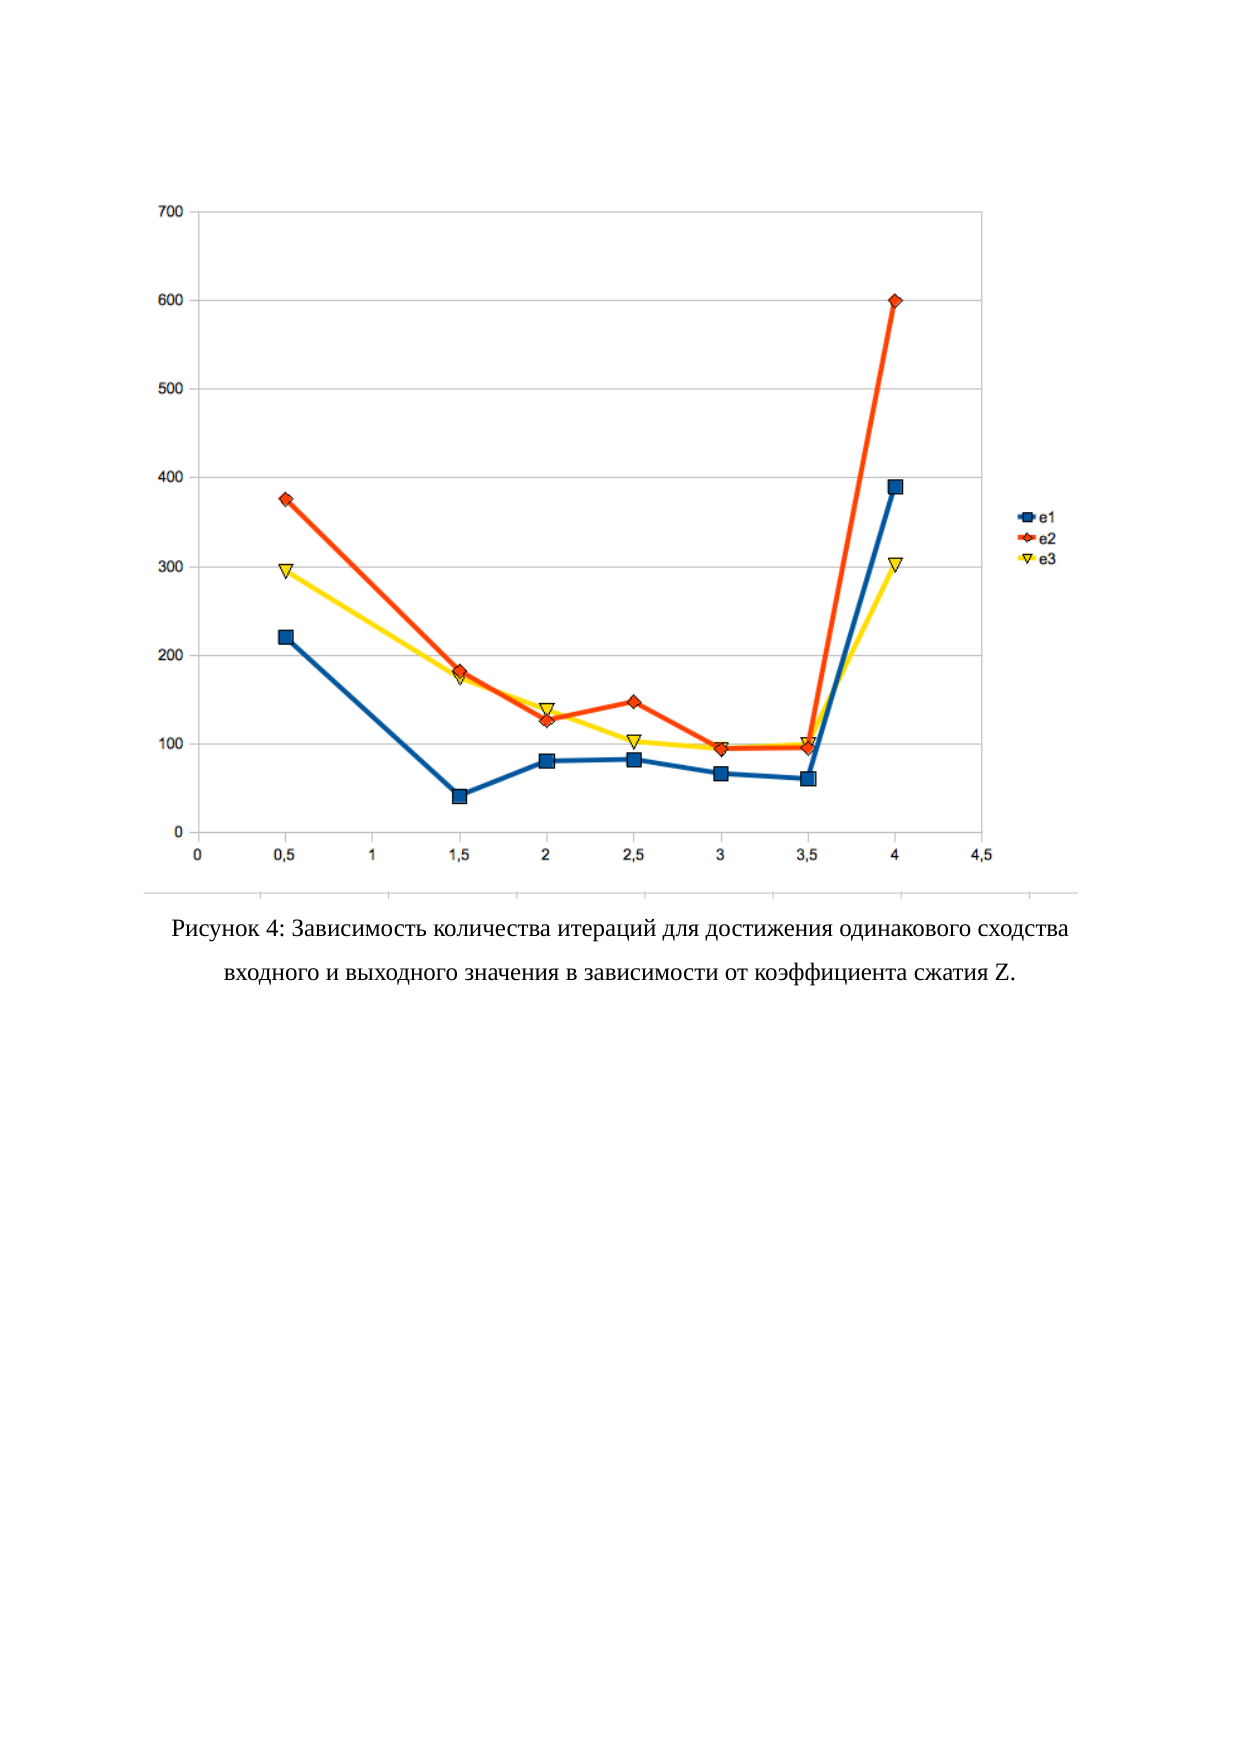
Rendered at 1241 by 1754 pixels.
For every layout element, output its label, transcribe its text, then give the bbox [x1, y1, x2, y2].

text Рисунок 4: Зависимость количества итераций для достижения одинакового сходства входного и выходного значения в зависимости от коэффициента сжатия Z. [143, 190, 1097, 985]
picture [143, 190, 1078, 899]
